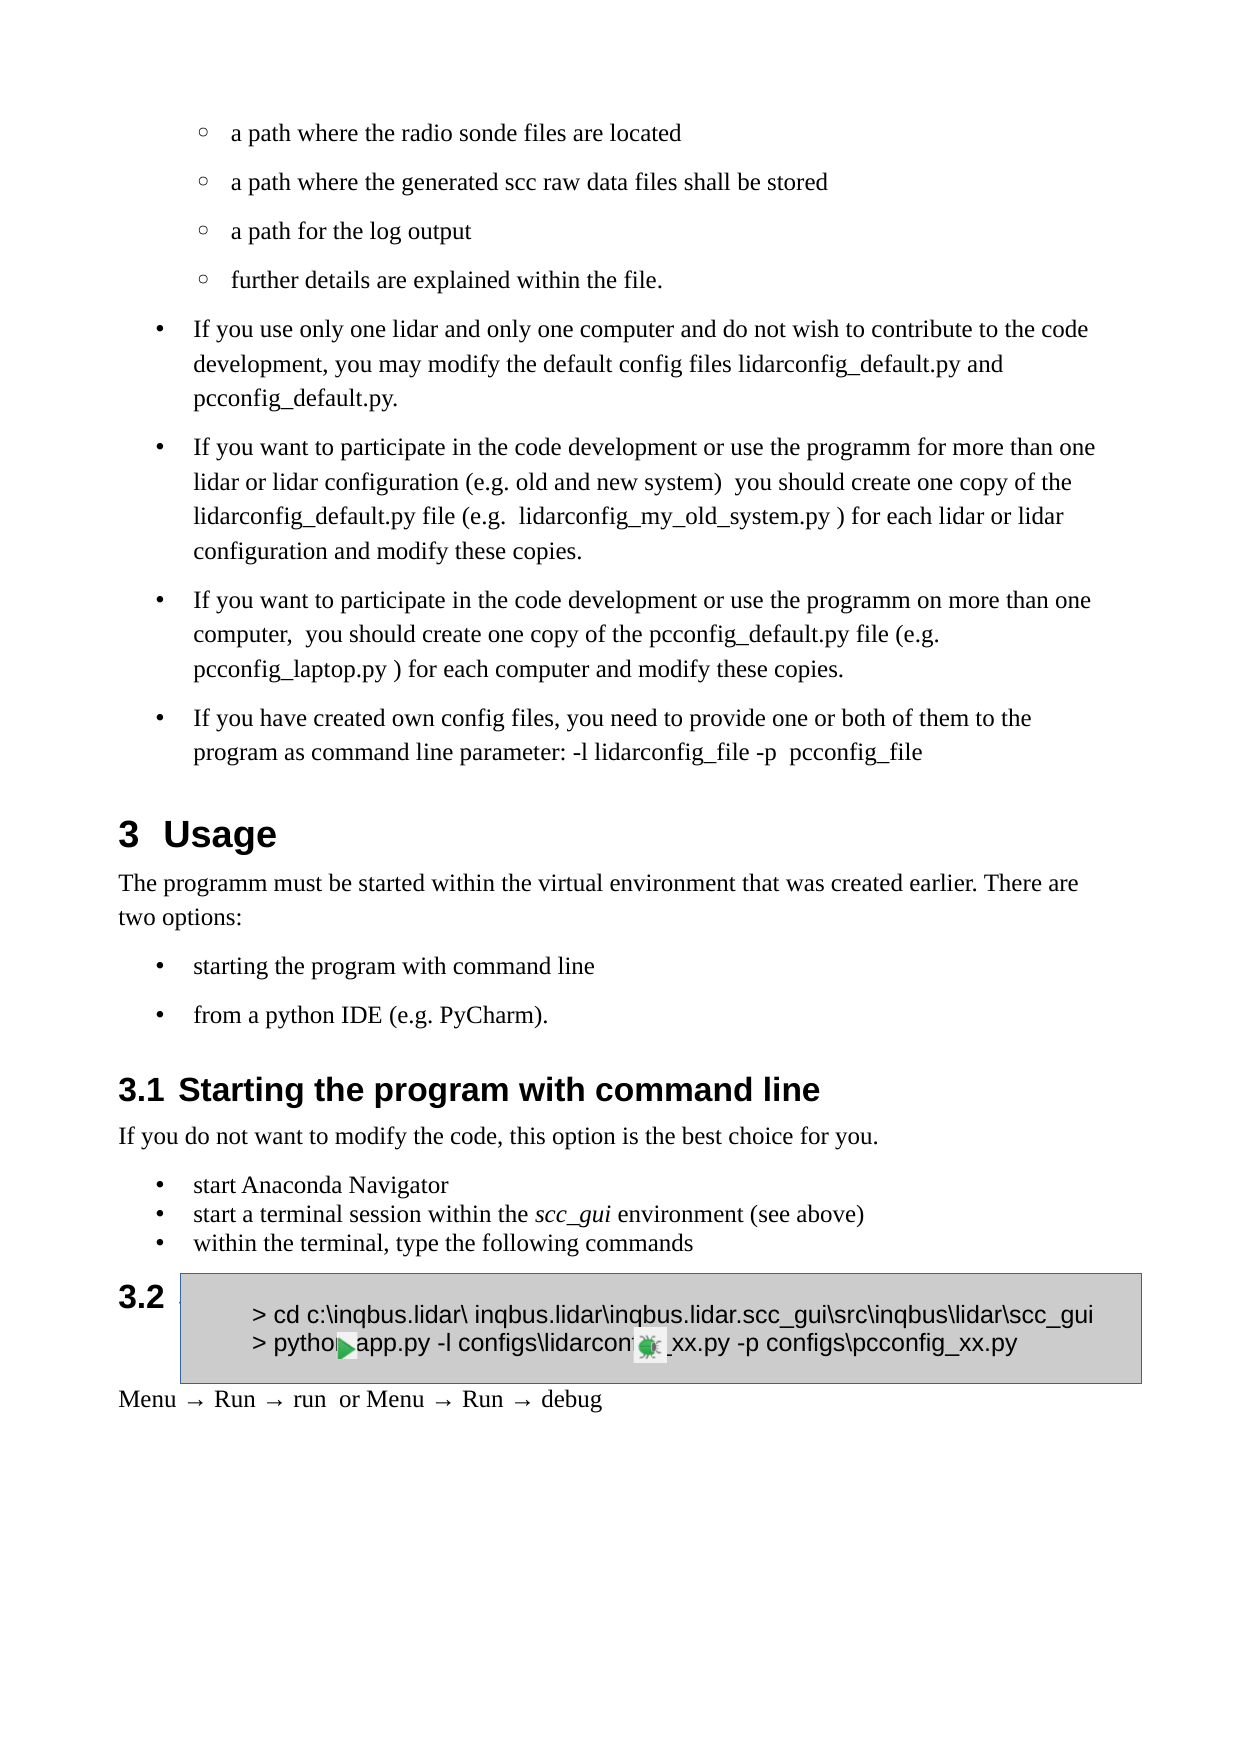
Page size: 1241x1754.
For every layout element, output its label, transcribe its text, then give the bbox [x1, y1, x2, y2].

list a path for the log output [193, 216, 1122, 245]
list If you use only one lidar and only one computer and do not wish to contribute to the code development, you may modify the default config files lidarconfig_default.py and pcconfig_default.py. [156, 314, 1122, 412]
text The programm must be started within the virtual environment that was created earlier. There are two options: [118, 868, 1122, 931]
list If you have created own config files, you need to provide one or both of them to the program as command line parameter: -l lidarconfig_file -p pcconfig_file [156, 703, 1122, 766]
list a path where the generated scc raw data files shall be stored [193, 167, 1122, 196]
subtitle Starting the program with command line [118, 1070, 1122, 1109]
list If you want to participate in the code development or use the programm for more than one lidar or lidar configuration (e.g. old and new system) you should create one copy of the lidarconfig_default.py file (e.g. lidarconfig_my_old_system.py ) for each lidar or lidar configuration and modify these copies. [156, 432, 1122, 564]
picture [633, 1327, 667, 1363]
list a path where the radio sonde files are located [193, 118, 1122, 147]
list start Anaconda Navigator [156, 1170, 1122, 1199]
subtitle Starting the program with PyCharm [118, 1277, 180, 1316]
subtitle Usage [118, 811, 1122, 855]
text Menu → Run → run or Menu → Run → debug [118, 1328, 1122, 1413]
list from a python IDE (e.g. PyCharm). [156, 1000, 1122, 1029]
list starting the program with command line [156, 951, 1122, 980]
list If you want to participate in the code development or use the programm on more than one computer, you should create one copy of the pcconfig_default.py file (e.g. pcconfig_laptop.py ) for each computer and modify these copies. [156, 585, 1122, 683]
text If you do not want to modify the code, this option is the best choice for you. [118, 1121, 1122, 1150]
list start a terminal session within the scc_gui environment (see above) [156, 1199, 1122, 1228]
picture [336, 1332, 358, 1359]
list within the terminal, type the following commands [156, 1228, 1122, 1257]
list further details are explained within the file. [193, 265, 1122, 294]
